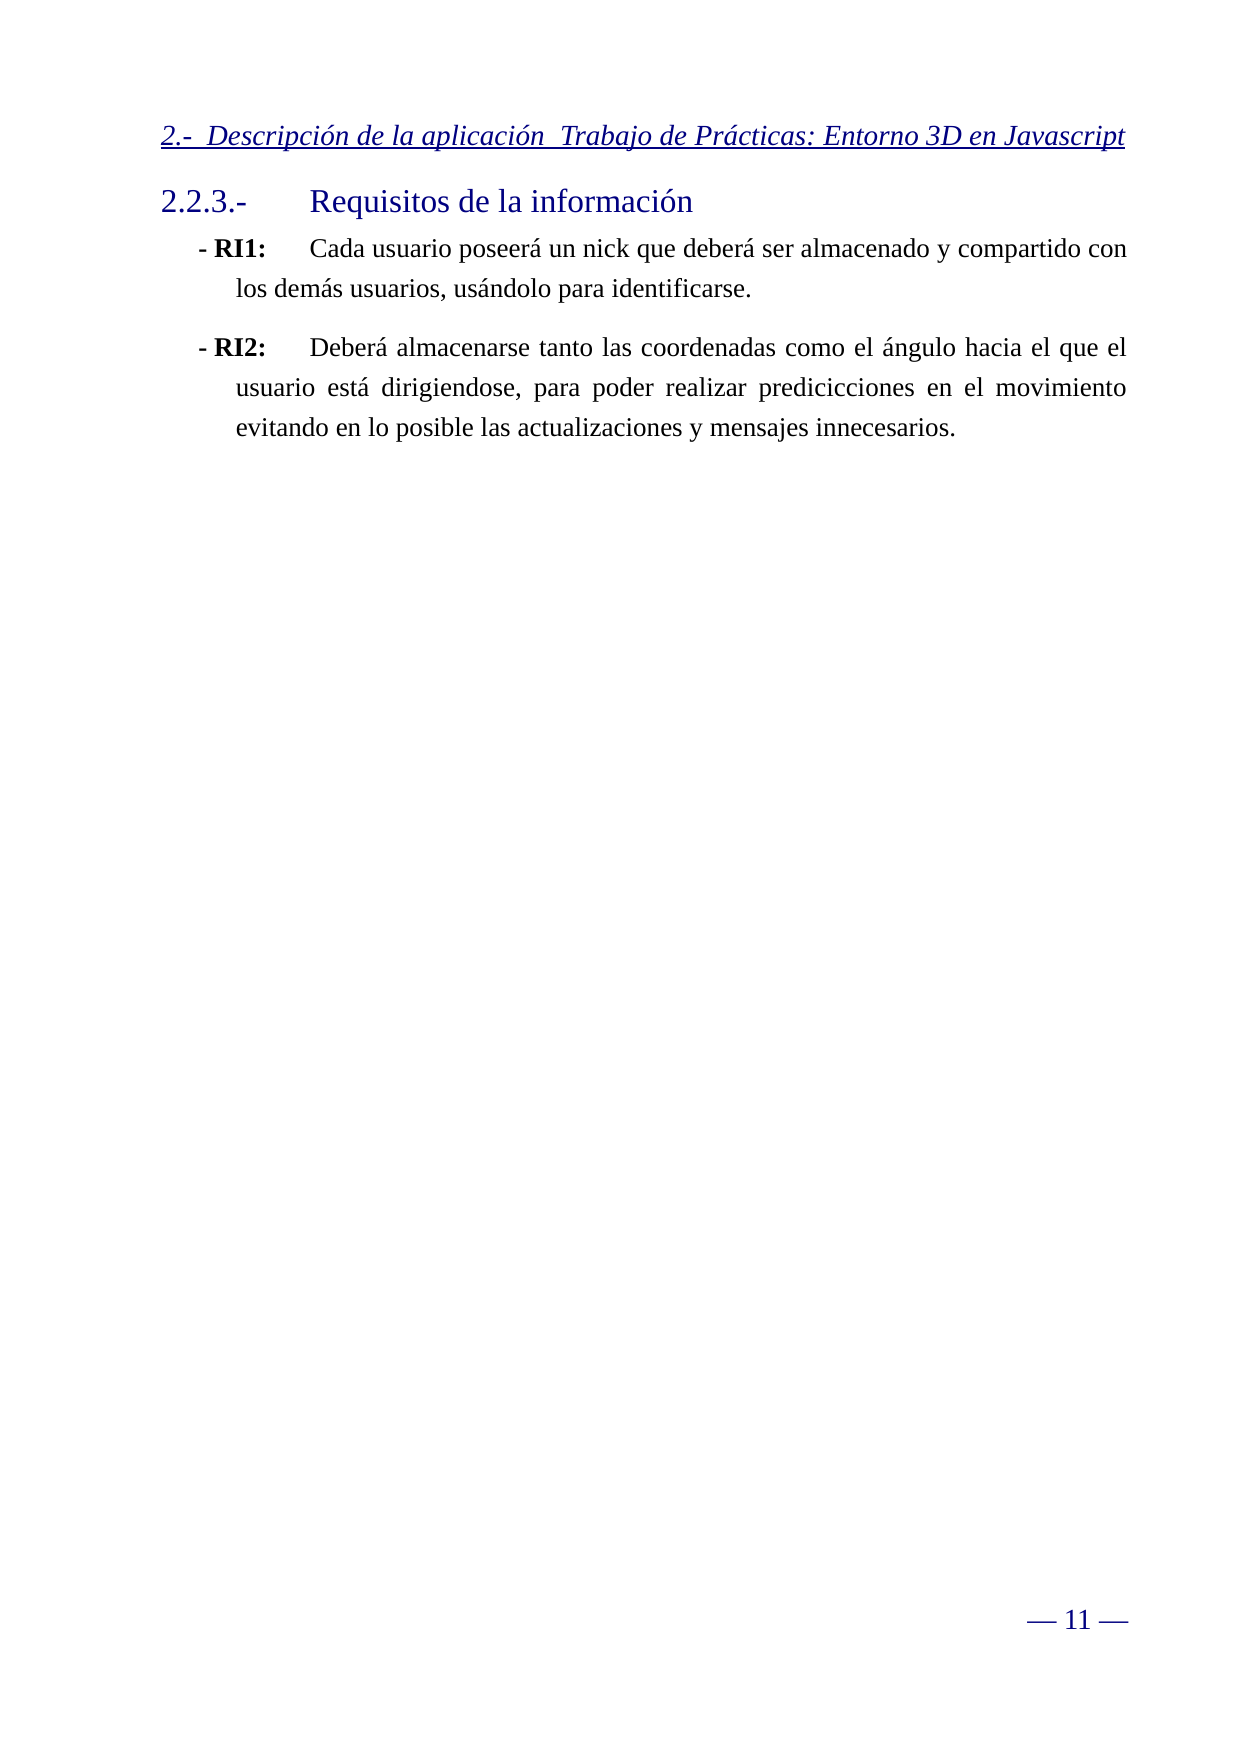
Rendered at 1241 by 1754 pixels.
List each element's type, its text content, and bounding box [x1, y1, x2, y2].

list Deberá almacenarse tanto las coordenadas como el ángulo hacia el que el usuario está dirigiendose, para poder realizar predicicciones en el movimiento evitando en lo posible las actualizaciones y mensajes innecesarios. [198, 331, 1128, 443]
subtitle Requisitos de la información [161, 182, 1128, 220]
list Cada usuario poseerá un nick que deberá ser almacenado y compartido con los demás usuarios, usándolo para identificarse. [198, 232, 1128, 303]
